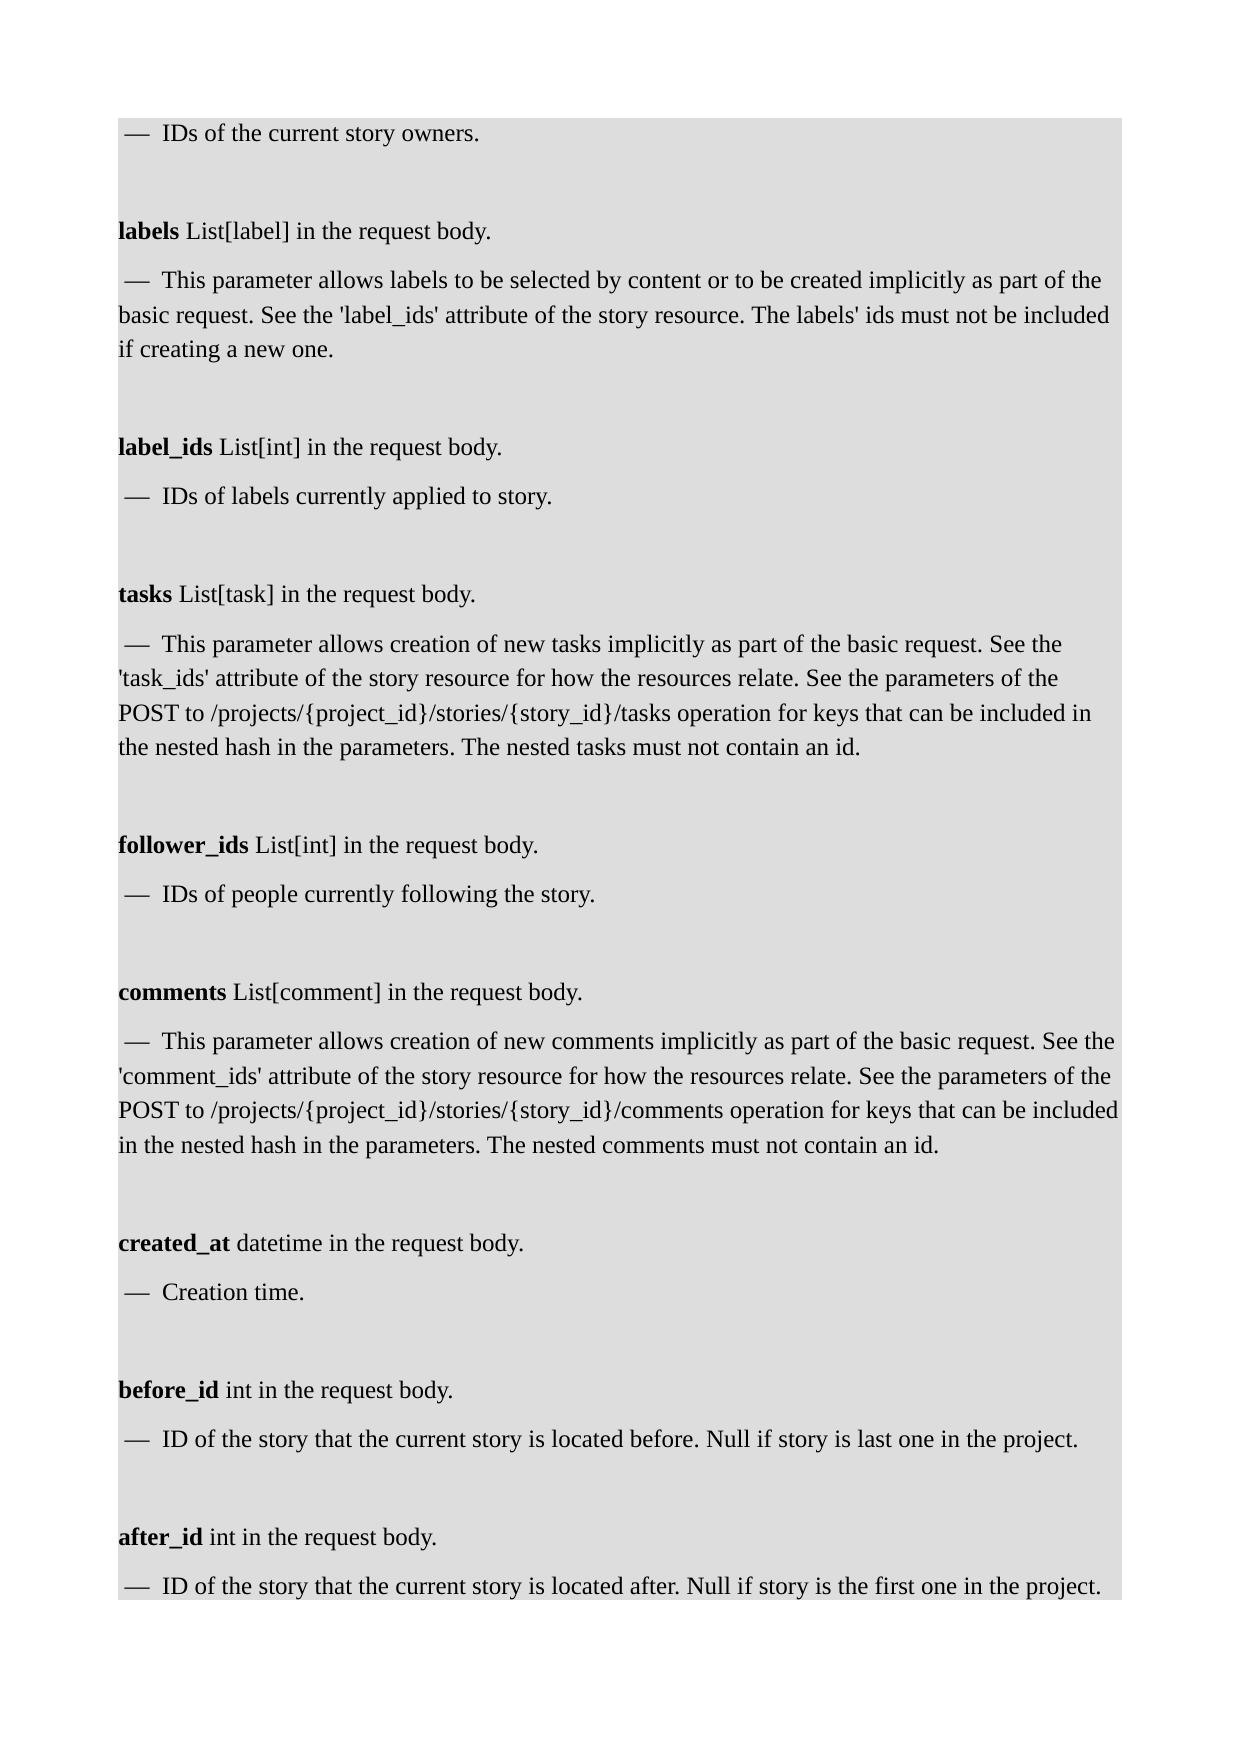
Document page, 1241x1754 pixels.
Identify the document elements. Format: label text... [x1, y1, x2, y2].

text — IDs of people currently following the story. [118, 879, 1122, 908]
text — Creation time. [118, 1277, 1122, 1306]
text — This parameter allows labels to be selected by content or to be created implicitly as part of the basic request. See the 'label_ids' attribute of the story resource. The labels' ids must not be included if creating a new one. [118, 265, 1122, 363]
text after_id int in the request body. [118, 1522, 1122, 1551]
text — ID of the story that the current story is located before. Null if story is last one in the project. [118, 1424, 1122, 1453]
text — This parameter allows creation of new tasks implicitly as part of the basic request. See the 'task_ids' attribute of the story resource for how the resources relate. See the parameters of the POST to /projects/{project_id}/stories/{story_id}/tasks operation for keys that can be included in the nested hash in the parameters. The nested tasks must not contain an id. [118, 629, 1122, 761]
text before_id int in the request body. [118, 1375, 1122, 1404]
text follower_ids List[int] in the request body. [118, 830, 1122, 859]
text tasks List[task] in the request body. [118, 579, 1122, 608]
text — IDs of the current story owners. [118, 118, 1122, 147]
text labels List[label] in the request body. [118, 216, 1122, 245]
text label_ids List[int] in the request body. [118, 432, 1122, 461]
text created_at datetime in the request body. [118, 1228, 1122, 1257]
text — IDs of labels currently applied to story. [118, 481, 1122, 510]
text comments List[comment] in the request body. [118, 977, 1122, 1006]
text — ID of the story that the current story is located after. Null if story is the first one in the project. [118, 1571, 1122, 1600]
text — This parameter allows creation of new comments implicitly as part of the basic request. See the 'comment_ids' attribute of the story resource for how the resources relate. See the parameters of the POST to /projects/{project_id}/stories/{story_id}/comments operation for keys that can be included in the nested hash in the parameters. The nested comments must not contain an id. [118, 1026, 1122, 1159]
